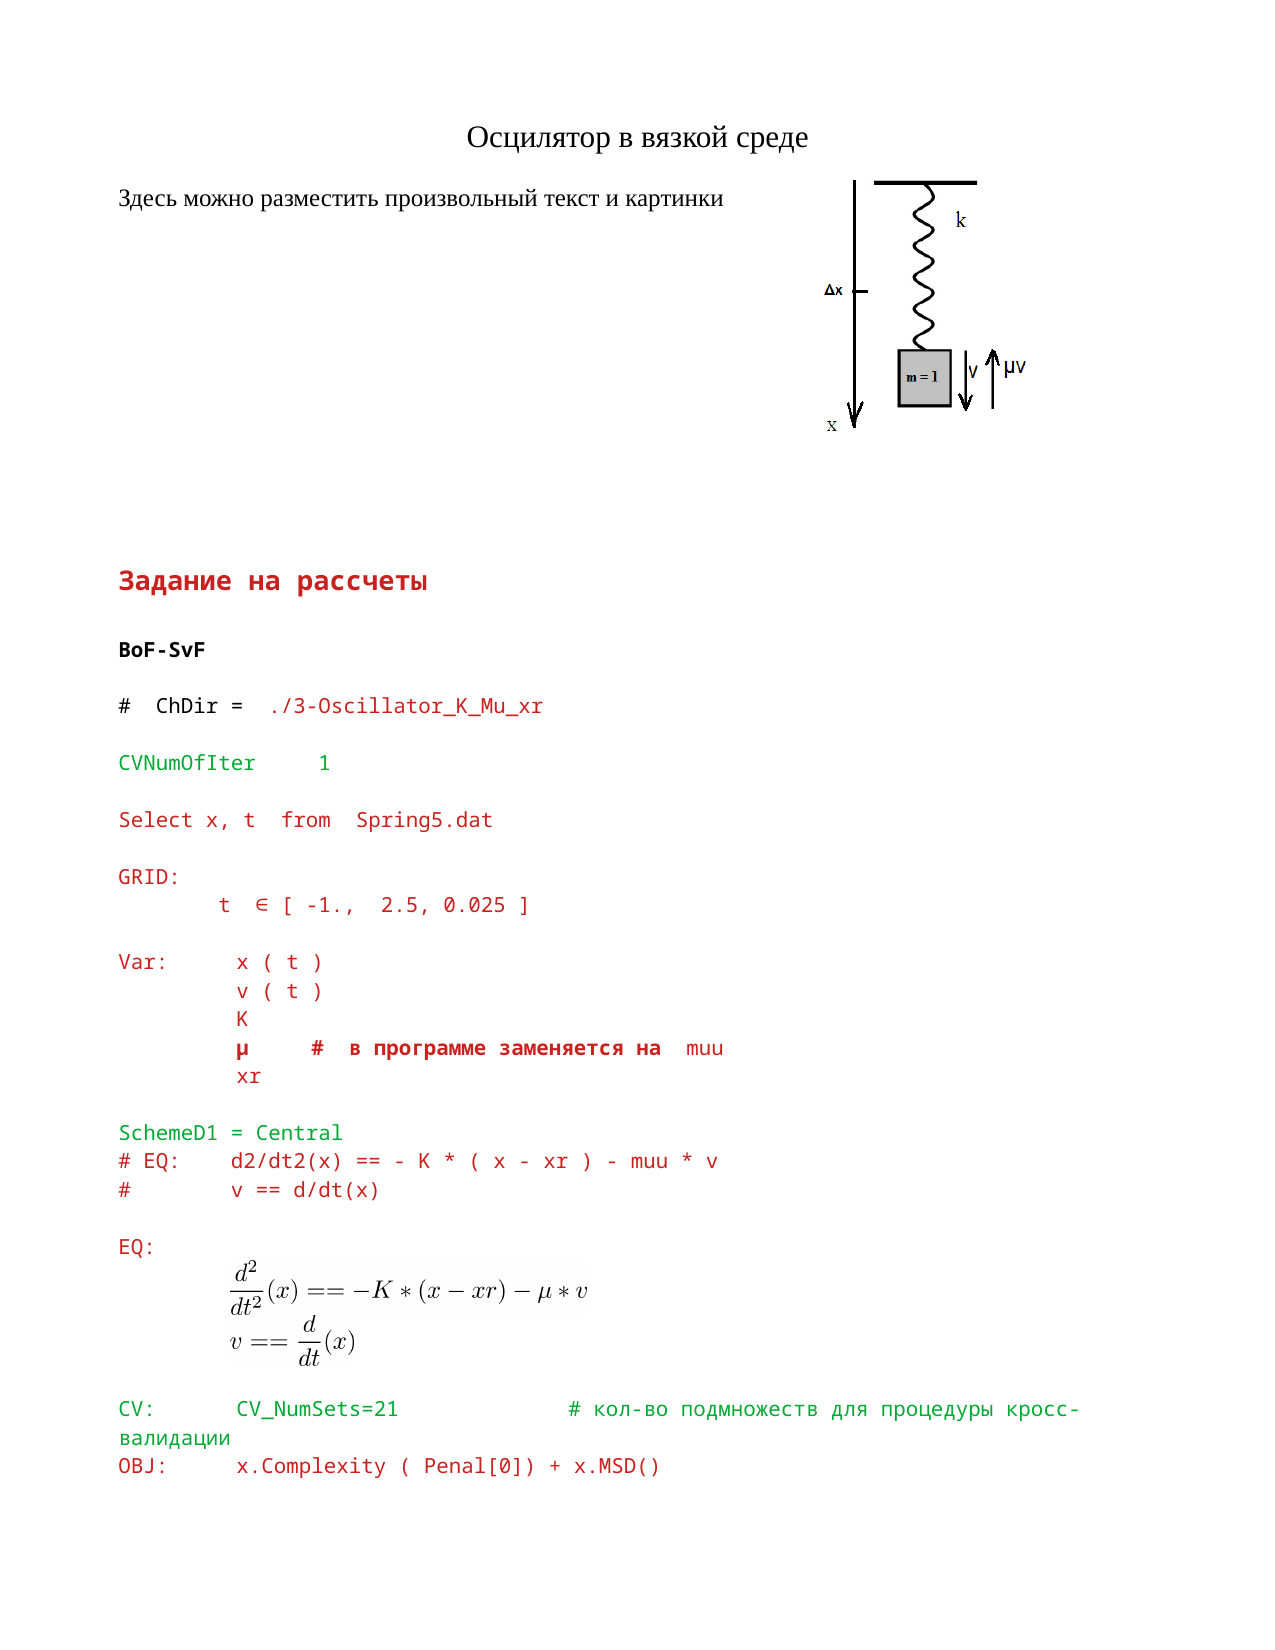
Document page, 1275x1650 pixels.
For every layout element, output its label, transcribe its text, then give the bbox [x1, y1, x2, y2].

text Select x, t from Spring5.dat [118, 805, 1157, 834]
text xr [118, 1061, 1157, 1090]
text μ # в программе заменяется на muu [118, 1033, 1157, 1061]
text GRID: [118, 862, 1157, 891]
text K [118, 1004, 1157, 1033]
text # ChDir = ./3-Oscillator_K_Mu_xr [118, 692, 1157, 720]
text Var: x ( t ) [118, 947, 1157, 976]
text EQ: [118, 1232, 1157, 1260]
text OBJ: x.Complexity ( Penal[0]) + x.MSD() [118, 1451, 1157, 1480]
text [1032, 183, 1157, 212]
text CV: CV_NumSets=21 # кол-во подмножеств для процедуры кросс-валидации [118, 1394, 1157, 1451]
text Осцилятор в вязкой среде [118, 118, 1157, 154]
text Здесь можно разместить произвольный текст и картинки [118, 183, 816, 212]
text t ∈ [ -1., 2.5, 0.025 ] [118, 891, 1157, 919]
text CVNumOfIter 1 [118, 748, 1157, 777]
text # v == d/dt(x) [118, 1175, 1157, 1203]
text Задание на рассчеты [118, 561, 1157, 598]
picture [816, 180, 1032, 443]
picture [230, 1260, 587, 1366]
text # EQ: d2/dt2(x) == - K * ( x - xr ) - muu * v [118, 1147, 1157, 1175]
text BoF-SvF [118, 635, 1157, 663]
text v ( t ) [118, 976, 1157, 1004]
text SchemeD1 = Central [118, 1118, 1157, 1147]
